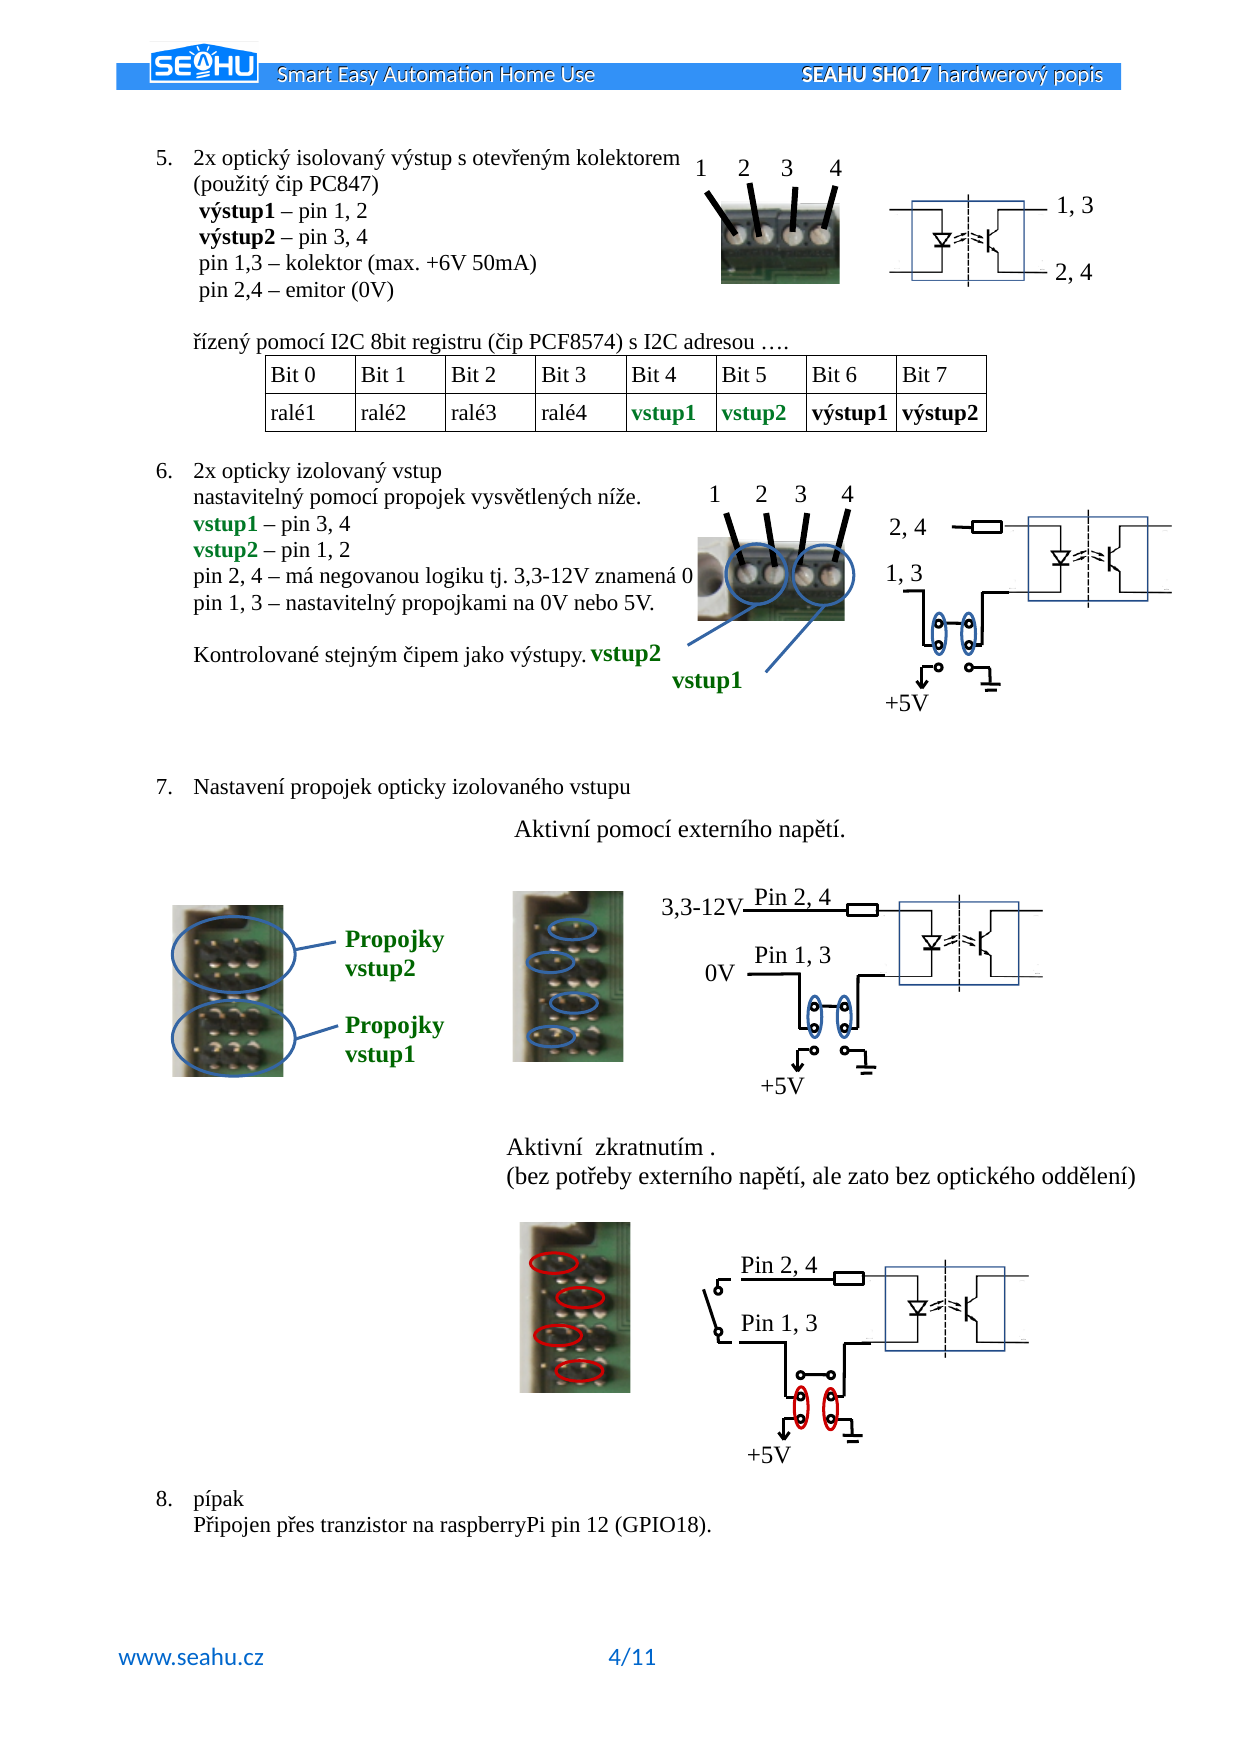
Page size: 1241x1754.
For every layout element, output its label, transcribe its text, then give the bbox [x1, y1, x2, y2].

picture [174, 1002, 284, 1074]
picture [519, 1222, 631, 1393]
picture [872, 891, 1045, 995]
picture [858, 1256, 1032, 1361]
list Nastavení propojek opticky izolovaného vstupu [156, 773, 1122, 1485]
table_cell výstup2 [897, 394, 986, 431]
table_cell vstup2 [717, 394, 806, 431]
picture [806, 537, 837, 548]
picture [512, 891, 624, 1062]
table_cell ralé4 [536, 394, 626, 431]
picture [728, 546, 785, 602]
table_cell vstup1 [627, 394, 716, 431]
table_cell ralé3 [446, 394, 535, 431]
picture [697, 537, 749, 621]
table_cell výstup1 [807, 394, 896, 431]
picture [172, 965, 284, 1027]
list 2x opticky izolovaný vstup nastavitelný pomocí propojek vysvětlených níže. vstup1 – pin 3, 4 vstup2 – pin 1, 2 pin 2, 4 – má negovanou logiku tj. 3,3-12V znamená 0 pin 1, 3 – nastavitelný propojkami na 0V nebo 5V. Kontrolované stejným čipem jako výstupy. [156, 457, 1122, 721]
picture [738, 537, 768, 546]
picture [734, 537, 820, 621]
table_header Bit 1 [356, 356, 445, 393]
table_header Bit 7 [897, 356, 986, 393]
picture [172, 905, 284, 944]
table_header Bit 0 [266, 356, 355, 393]
table_header Bit 3 [536, 356, 626, 393]
picture [721, 199, 840, 284]
table_cell ralé1 [266, 394, 355, 431]
table_header Bit 6 [807, 356, 896, 393]
table_header Bit 2 [446, 356, 535, 393]
picture [174, 919, 284, 990]
picture [149, 41, 259, 83]
picture [172, 1049, 215, 1077]
table_header Bit 5 [717, 356, 806, 393]
picture [814, 600, 845, 621]
table_cell ralé2 [356, 394, 445, 431]
picture [886, 191, 1050, 290]
list 2x optický isolovaný výstup s otevřeným kolektorem (použitý čip PC847) výstup1 – pin 1, 2 výstup2 – pin 3, 4 pin 1,3 – kolektor (max. +6V 50mA) pin 2,4 – emitor (0V) řízený pomocí I2C 8bit registru (čip PCF8574) s I2C adresou …. [156, 144, 1122, 355]
list pípak Připojen přes tranzistor na raspberryPi pin 12 (GPIO18). [156, 1485, 1122, 1564]
picture [252, 1063, 284, 1077]
picture [1002, 506, 1175, 611]
table_header Bit 4 [627, 356, 716, 393]
picture [795, 547, 845, 603]
